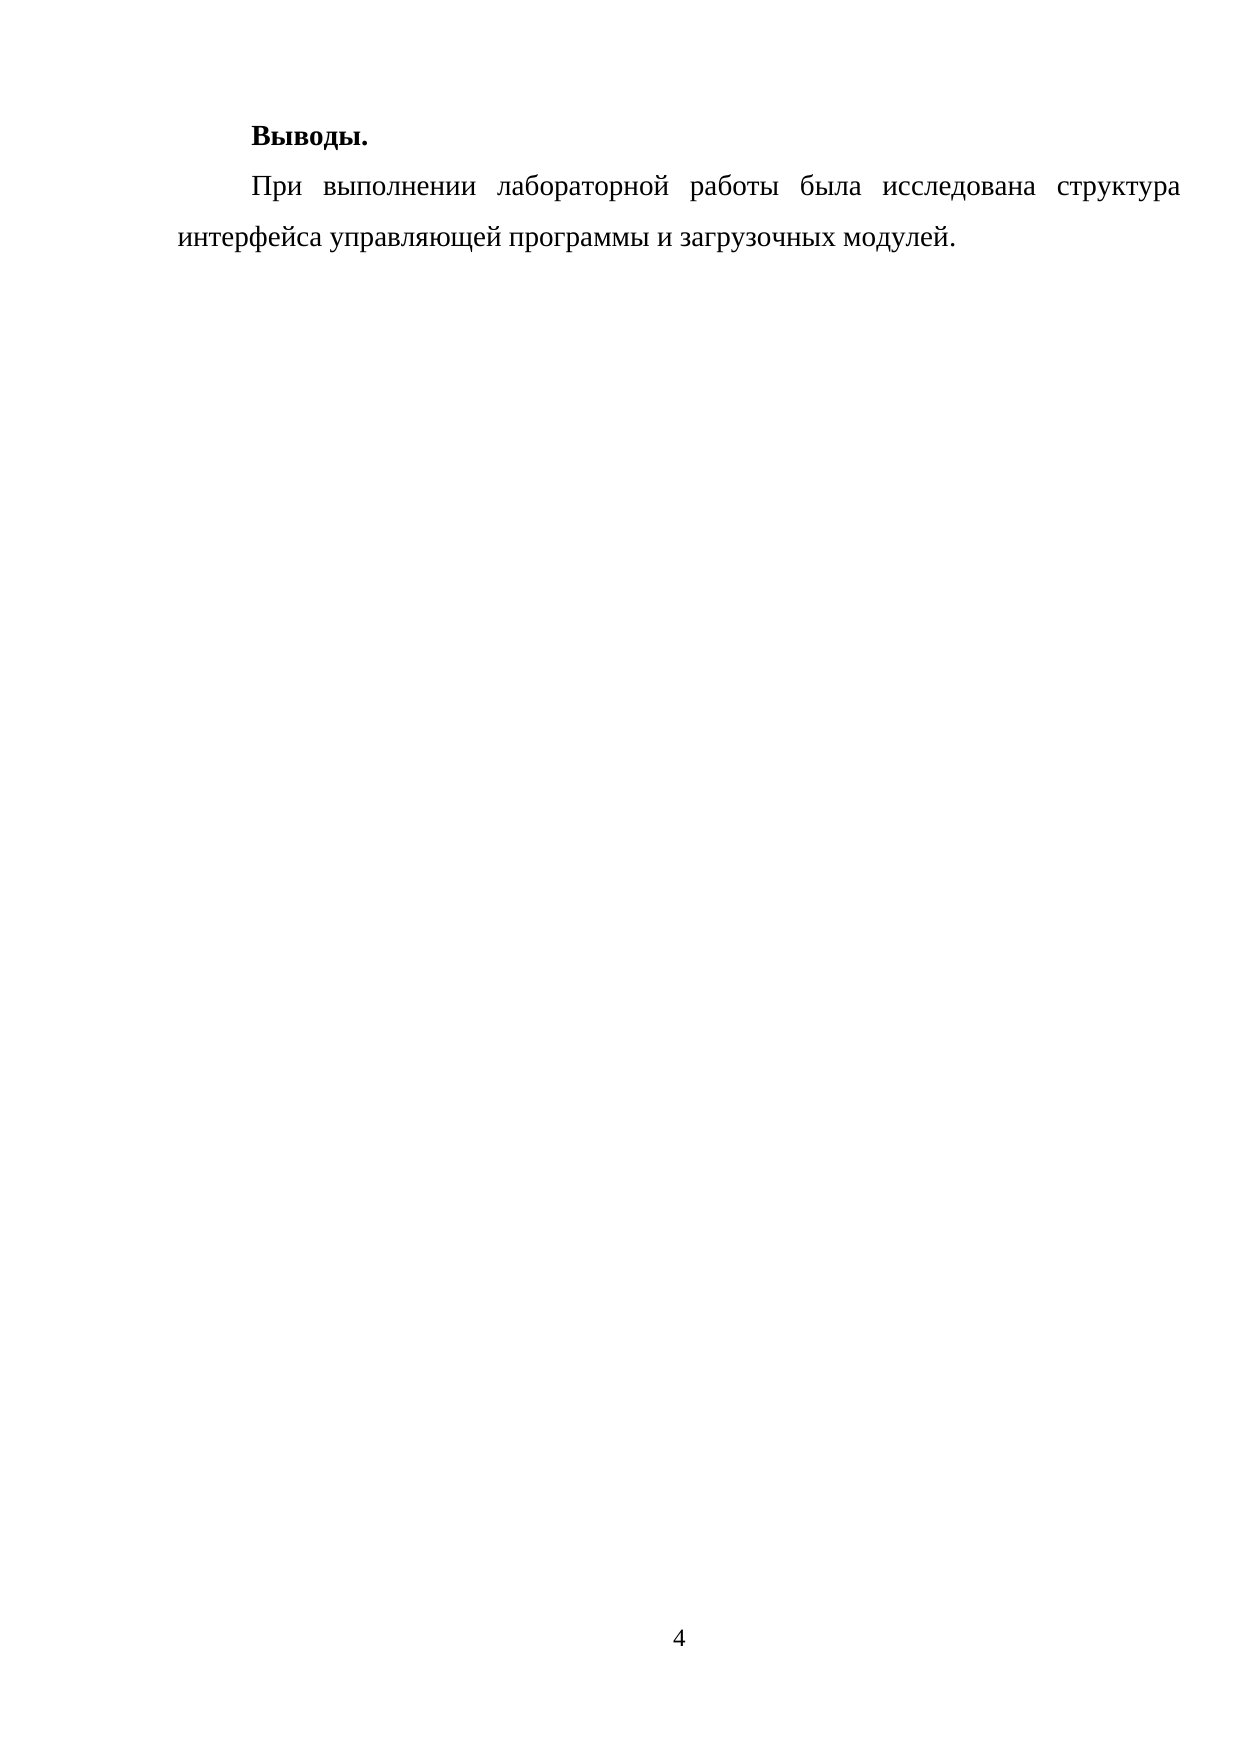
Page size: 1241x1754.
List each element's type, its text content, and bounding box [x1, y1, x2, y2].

text Выводы. [177, 118, 1181, 152]
text При выполнении лабораторной работы была исследована структура интерфейса управляющей программы и загрузочных модулей. [177, 168, 1181, 252]
